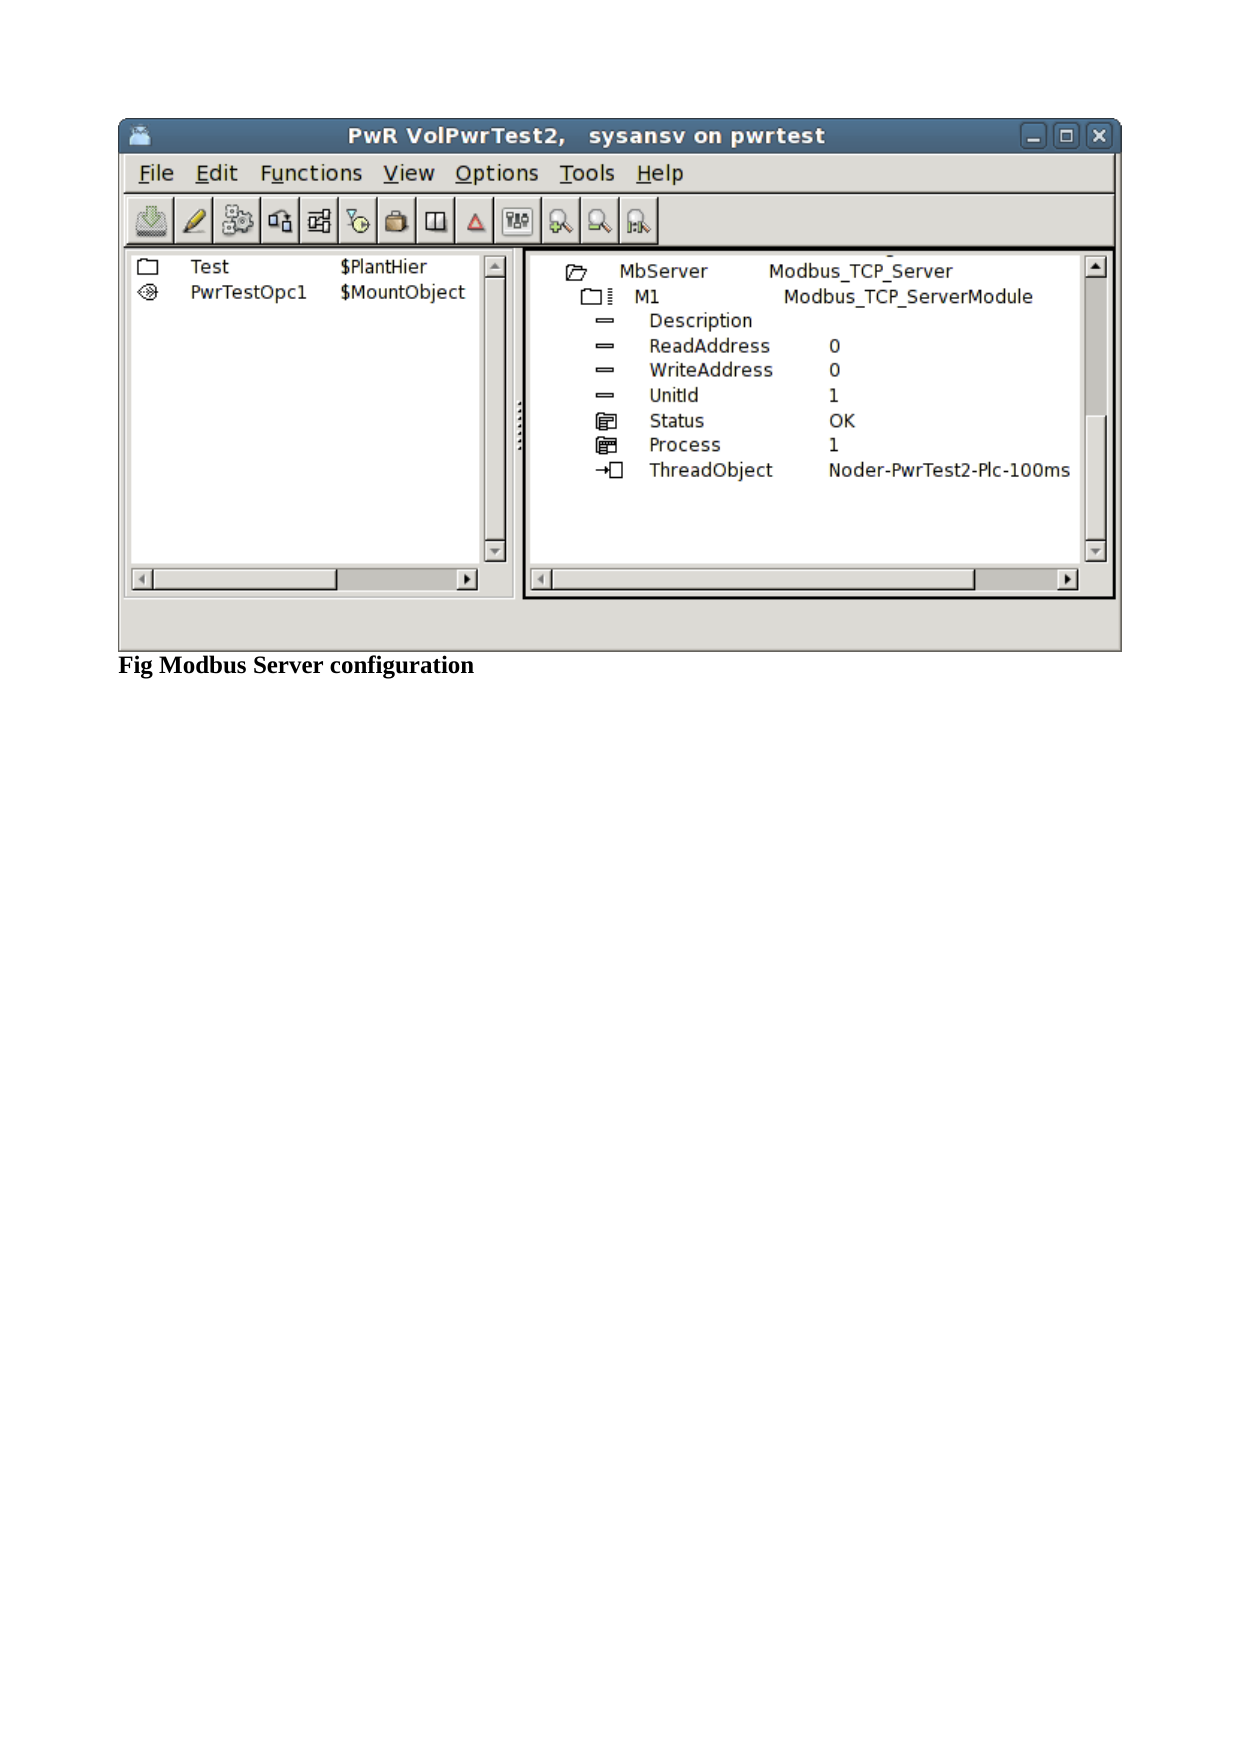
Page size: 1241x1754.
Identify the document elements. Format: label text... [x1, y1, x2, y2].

text Fig Modbus Server configuration [118, 652, 1122, 679]
picture [118, 118, 1122, 652]
